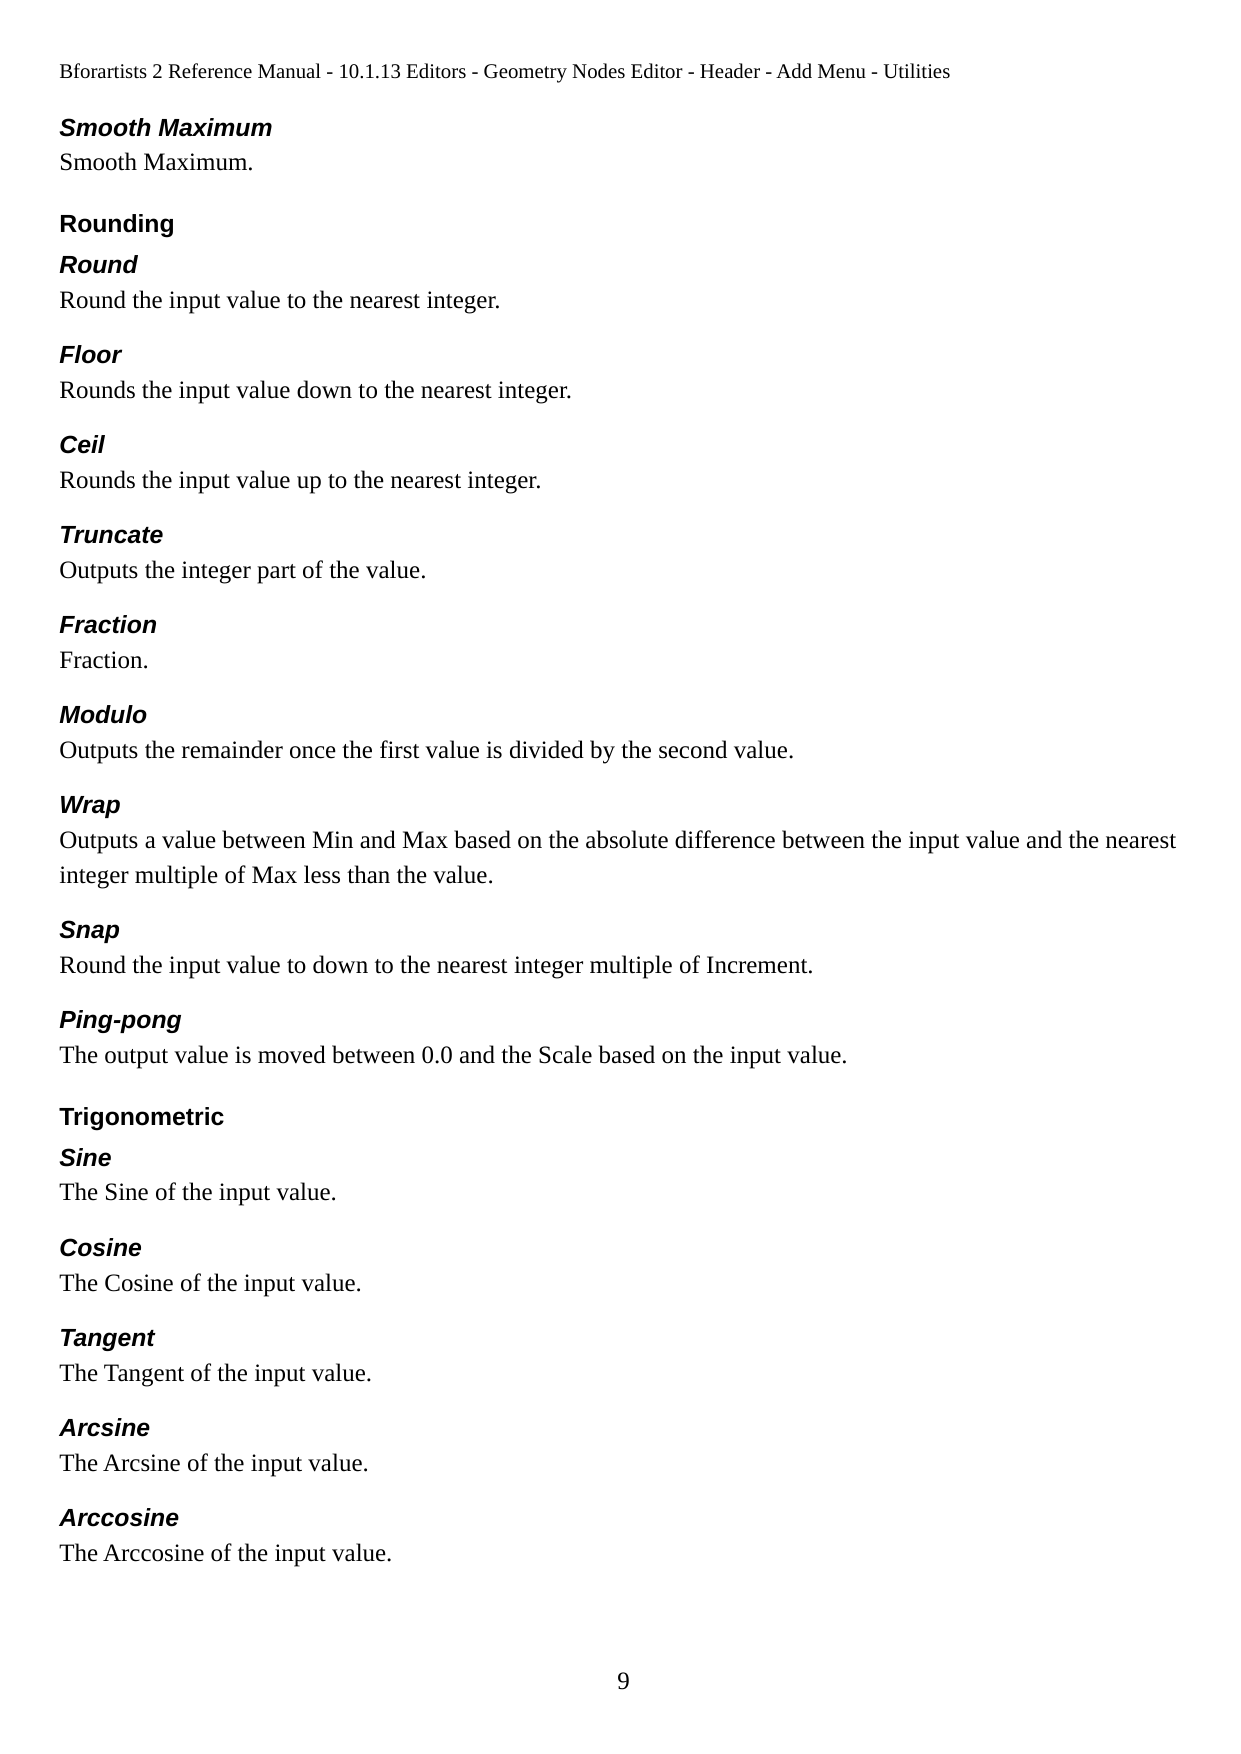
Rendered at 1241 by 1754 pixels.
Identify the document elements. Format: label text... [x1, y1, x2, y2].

text Smooth Maximum. [59, 147, 1181, 176]
text The Sine of the input value. [59, 1177, 1181, 1206]
subtitle Fraction [59, 610, 1181, 639]
subtitle Floor [59, 340, 1181, 369]
subtitle Snap [59, 915, 1181, 944]
subtitle Cosine [59, 1233, 1181, 1261]
text The Tangent of the input value. [59, 1358, 1181, 1386]
text The Arcsine of the input value. [59, 1448, 1181, 1477]
subtitle Arcsine [59, 1413, 1181, 1442]
subtitle Sine [59, 1143, 1181, 1171]
text Outputs a value between Min and Max based on the absolute difference between the input value and the nearest integer multiple of Max less than the value. [59, 825, 1181, 889]
text Outputs the integer part of the value. [59, 555, 1181, 584]
text The output value is moved between 0.0 and the Scale based on the input value. [59, 1040, 1181, 1069]
subtitle Trigonometric [59, 1102, 1181, 1130]
text Fraction. [59, 645, 1181, 674]
text Rounds the input value down to the nearest integer. [59, 375, 1181, 404]
text Rounds the input value up to the nearest integer. [59, 465, 1181, 494]
subtitle Ceil [59, 430, 1181, 459]
subtitle Ping-pong [59, 1005, 1181, 1034]
subtitle Arccosine [59, 1503, 1181, 1532]
text The Cosine of the input value. [59, 1268, 1181, 1296]
text Outputs the remainder once the first value is divided by the second value. [59, 735, 1181, 764]
subtitle Round [59, 250, 1181, 278]
subtitle Tangent [59, 1323, 1181, 1351]
subtitle Truncate [59, 520, 1181, 549]
text The Arccosine of the input value. [59, 1538, 1181, 1567]
subtitle Modulo [59, 701, 1181, 729]
subtitle Rounding [59, 209, 1181, 237]
text Round the input value to down to the nearest integer multiple of Increment. [59, 950, 1181, 979]
text Round the input value to the nearest integer. [59, 285, 1181, 313]
subtitle Smooth Maximum [59, 113, 1181, 141]
subtitle Wrap [59, 791, 1181, 819]
